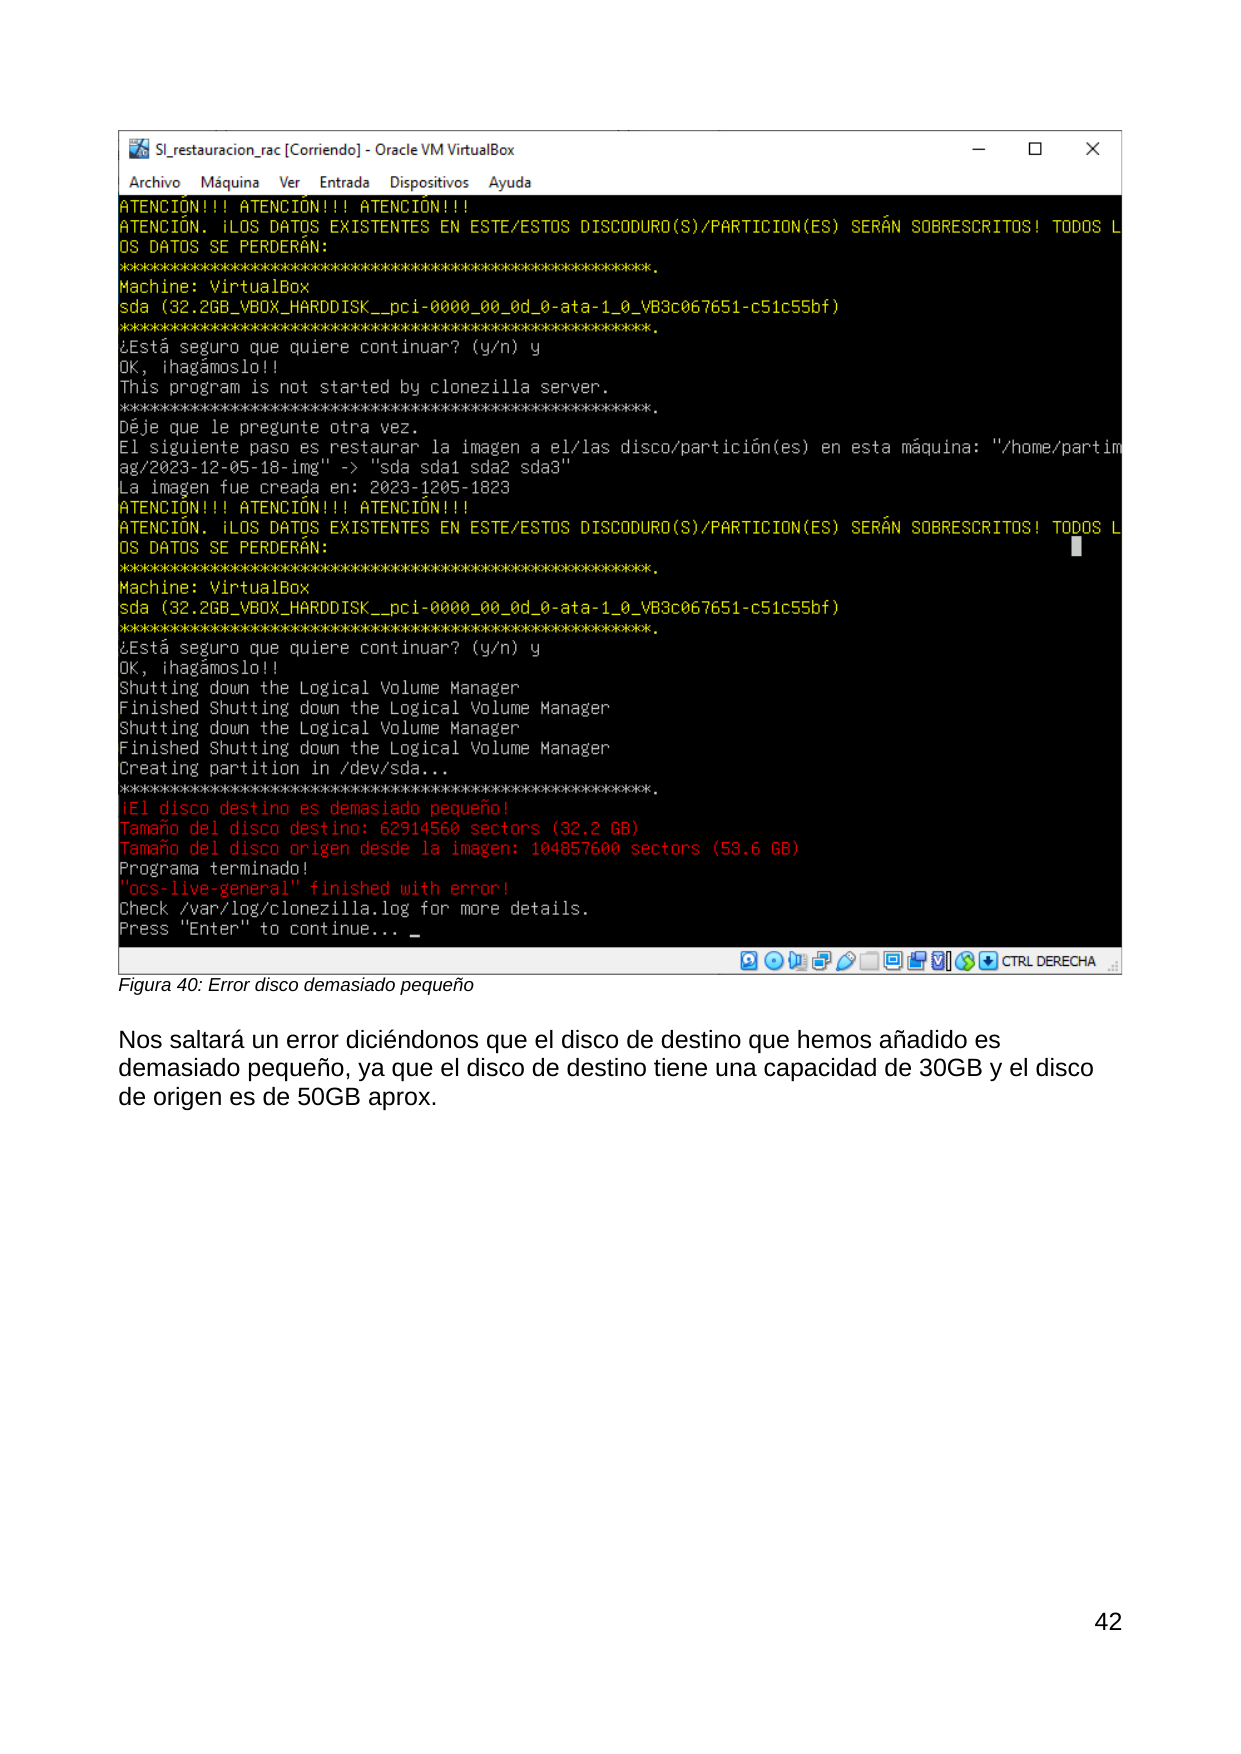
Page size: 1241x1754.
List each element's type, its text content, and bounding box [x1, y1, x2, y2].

text Figura 40: Error disco demasiado pequeño [118, 975, 1122, 996]
text Nos saltará un error diciéndonos que el disco de destino que hemos añadido es demasiado pequeño, ya que el disco de destino tiene una capacidad de 30GB y el disco de origen es de 50GB aprox. [118, 1024, 1122, 1111]
picture [118, 130, 1123, 975]
